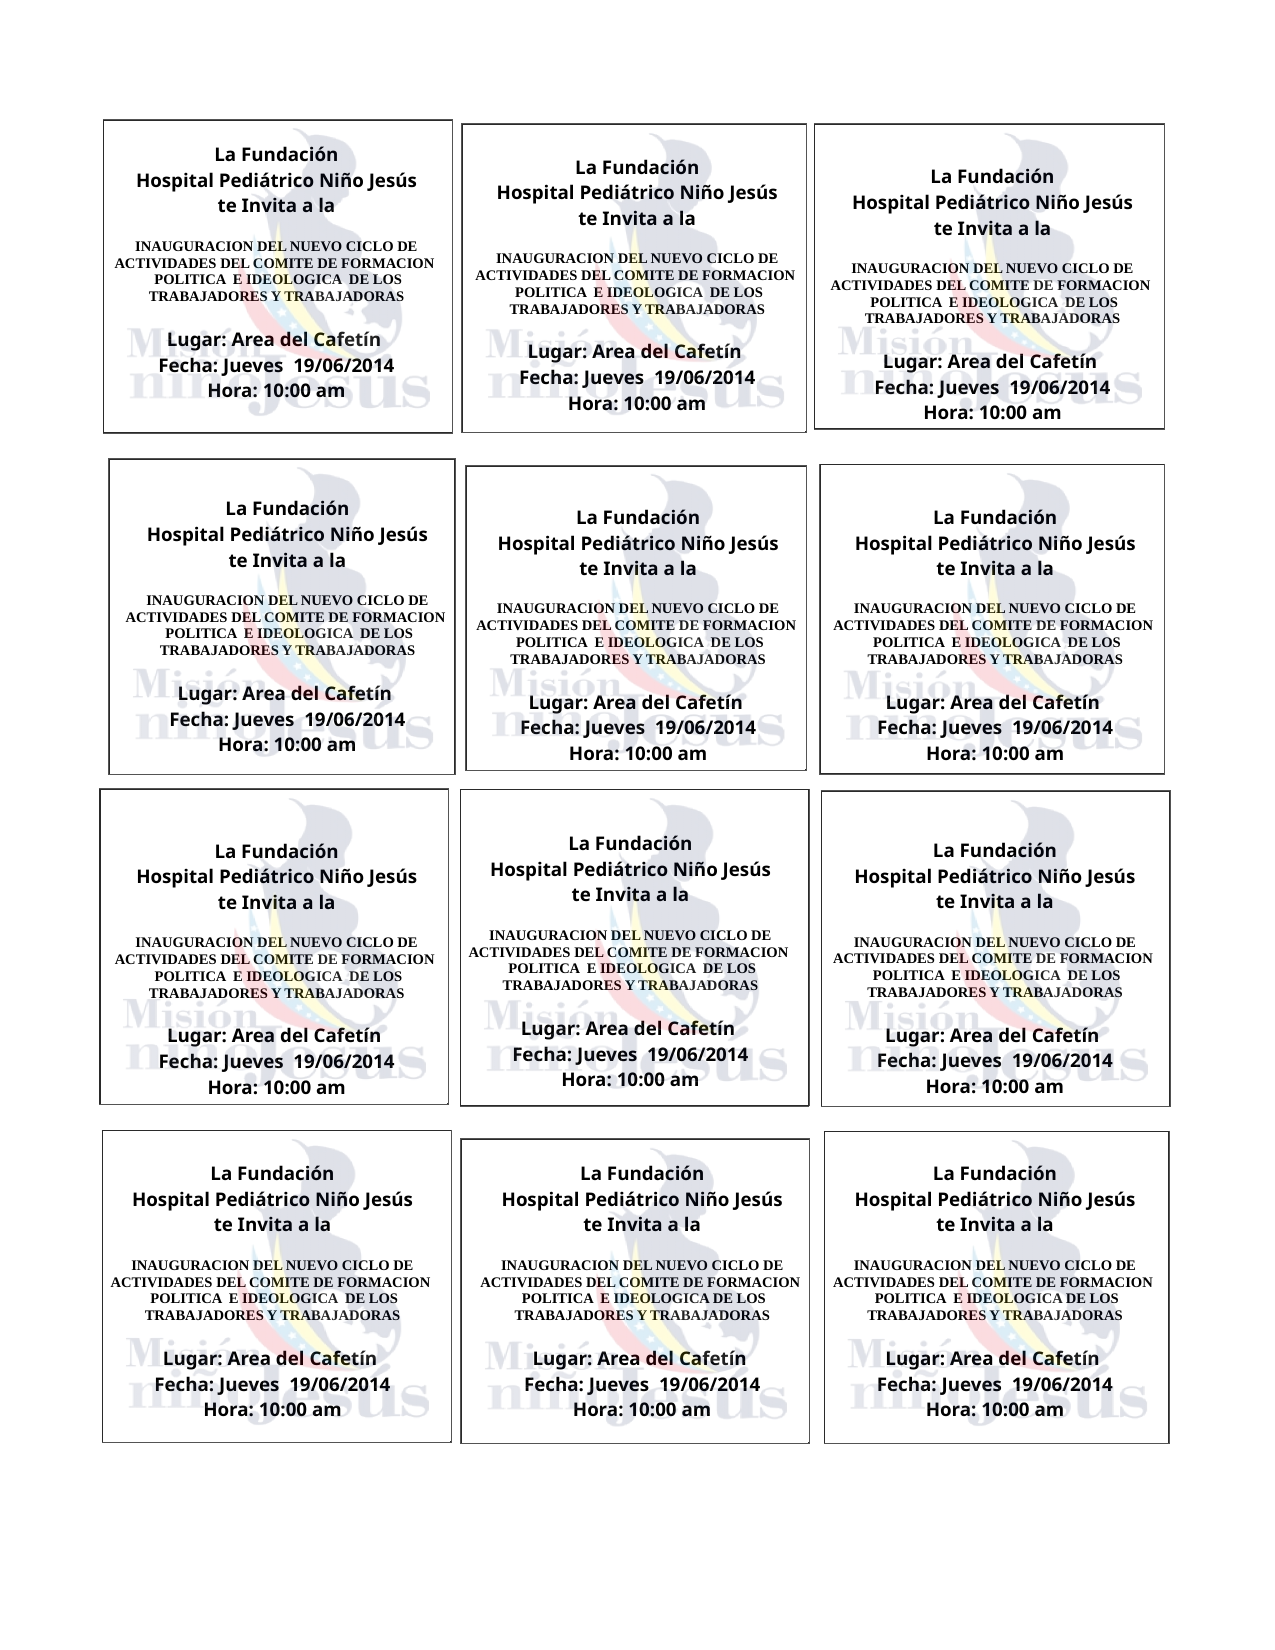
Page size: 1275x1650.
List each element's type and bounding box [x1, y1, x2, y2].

picture [818, 128, 1160, 424]
picture [470, 470, 802, 766]
picture [106, 1134, 447, 1438]
picture [113, 463, 451, 770]
picture [103, 793, 444, 1100]
picture [464, 793, 805, 1102]
picture [466, 128, 802, 428]
picture [825, 795, 1166, 1102]
picture [107, 124, 448, 429]
picture [824, 468, 1160, 770]
picture [828, 1135, 1165, 1439]
picture [465, 1143, 805, 1439]
